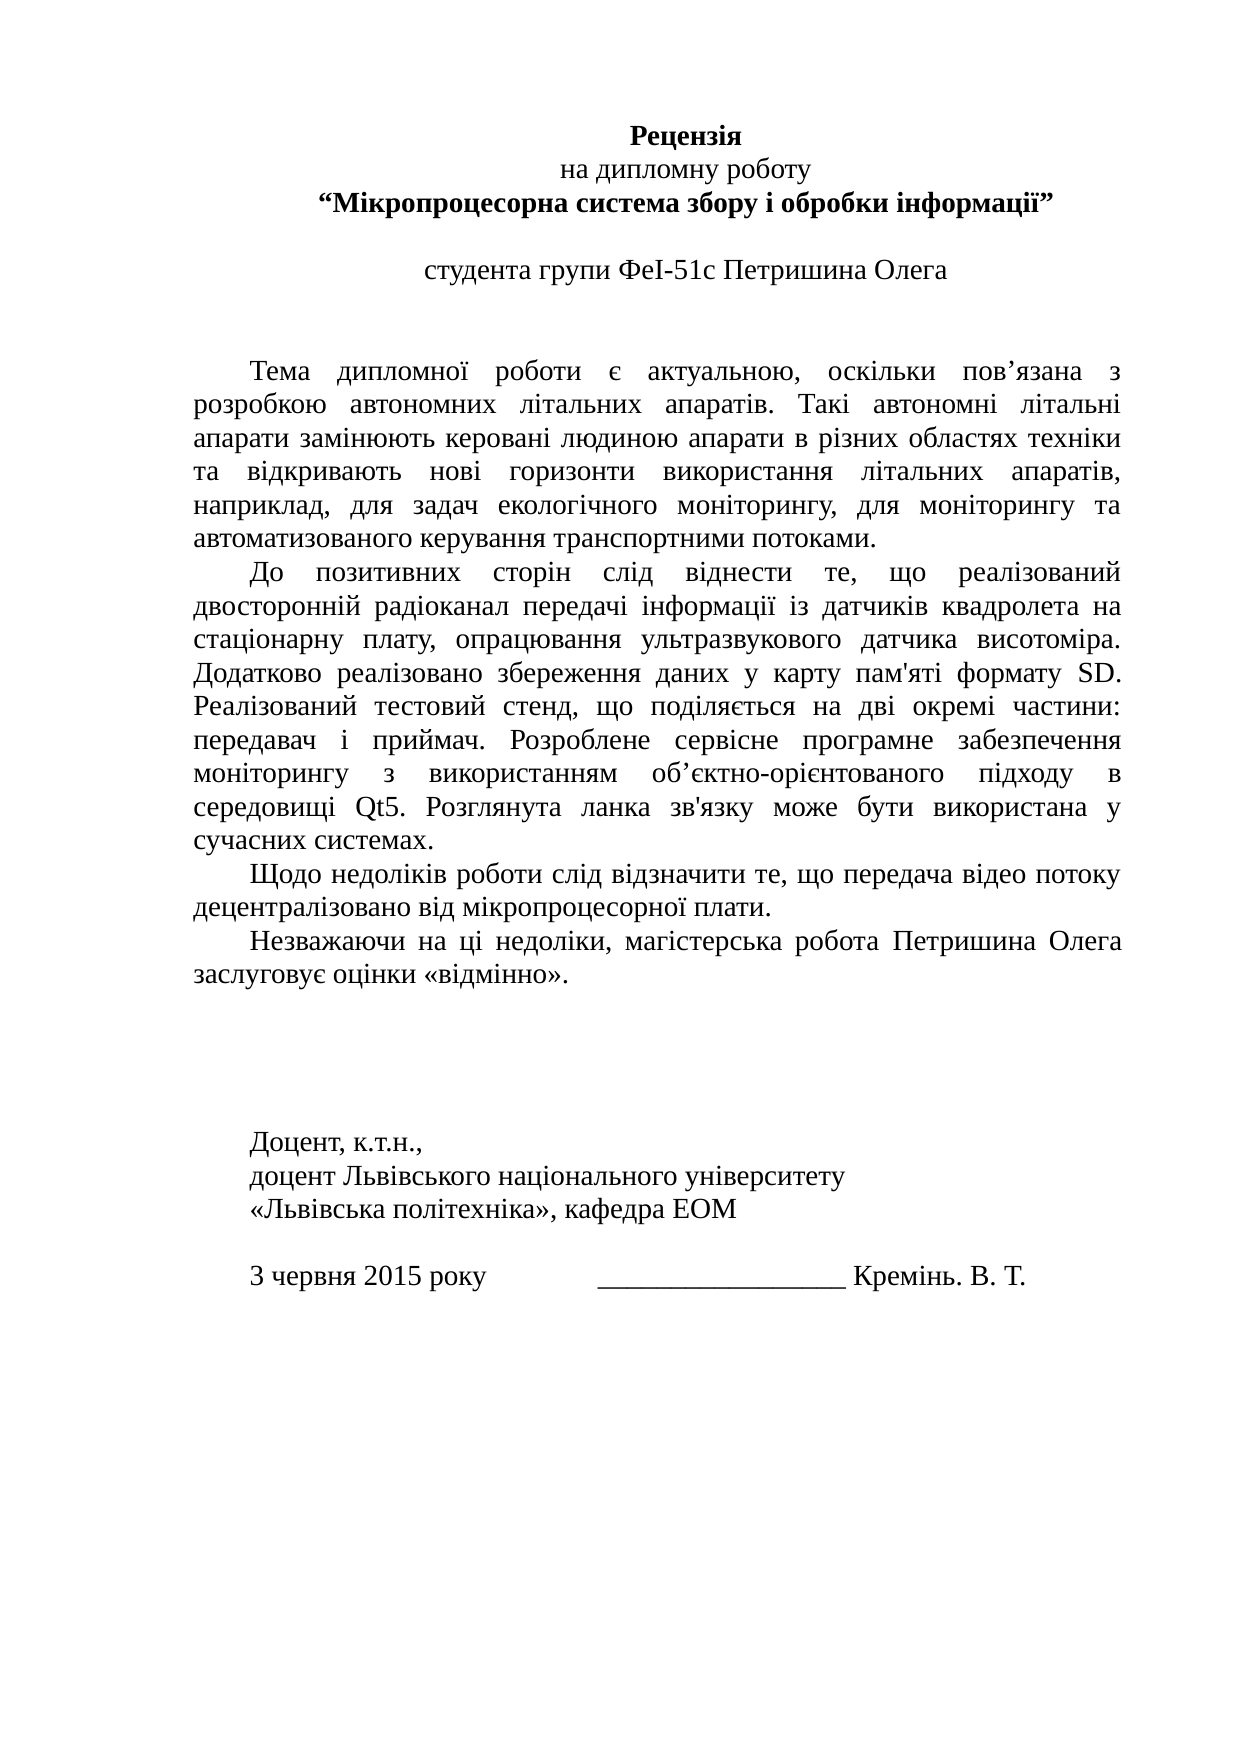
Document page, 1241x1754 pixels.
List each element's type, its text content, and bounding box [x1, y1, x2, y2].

text Рецензія [193, 118, 1122, 152]
text “Мікропроцесорна система збору і обробки інформації” [193, 185, 1122, 219]
text студента групи ФеІ-51с Петришина Олега [193, 252, 1122, 286]
text Щодо недоліків роботи слід відзначити те, що передача відео потоку децентралізовано від мікропроцесорної плати. [193, 856, 1122, 923]
text Тема дипломної роботи є актуальною, оскільки пов’язана з розробкою автономних літальних апаратів. Такі автономні літальні апарати замінюють керовані людиною апарати в різних областях техніки та відкривають нові горизонти використання літальних апаратів, наприклад, для задач екологічного моніторингу, для моніторингу та автоматизованого керування транспортними потоками. [193, 353, 1122, 554]
text доцент Львівського національного університету [118, 1158, 1064, 1191]
text Незважаючи на ці недоліки, магістерська робота Петришина Олега заслуговує оцінки «відмінно». [193, 923, 1122, 990]
text 3 червня 2015 року _________________ Кремінь. В. Т. [118, 1258, 1122, 1292]
text До позитивних сторін слід віднести те, що реалізований двосторонній радіоканал передачі інформації із датчиків квадролета на стаціонарну плату, опрацювання ультразвукового датчика висотоміра. Додатково реалізовано збереження даних у карту пам'яті формату SD. Реалізований тестовий стенд, що поділяється на дві окремі частини: передавач і приймач. Розроблене сервісне програмне забезпечення моніторингу з використанням об’єктно-орієнтованого підходу в середовищі Qt5. Розглянута ланка зв'язку може бути використана у сучасних системах. [193, 554, 1122, 856]
text Доцент, к.т.н., [118, 1124, 1064, 1158]
text на дипломну роботу [193, 152, 1122, 185]
text «Львівська політехніка», кафедра ЕОМ [118, 1191, 1064, 1225]
